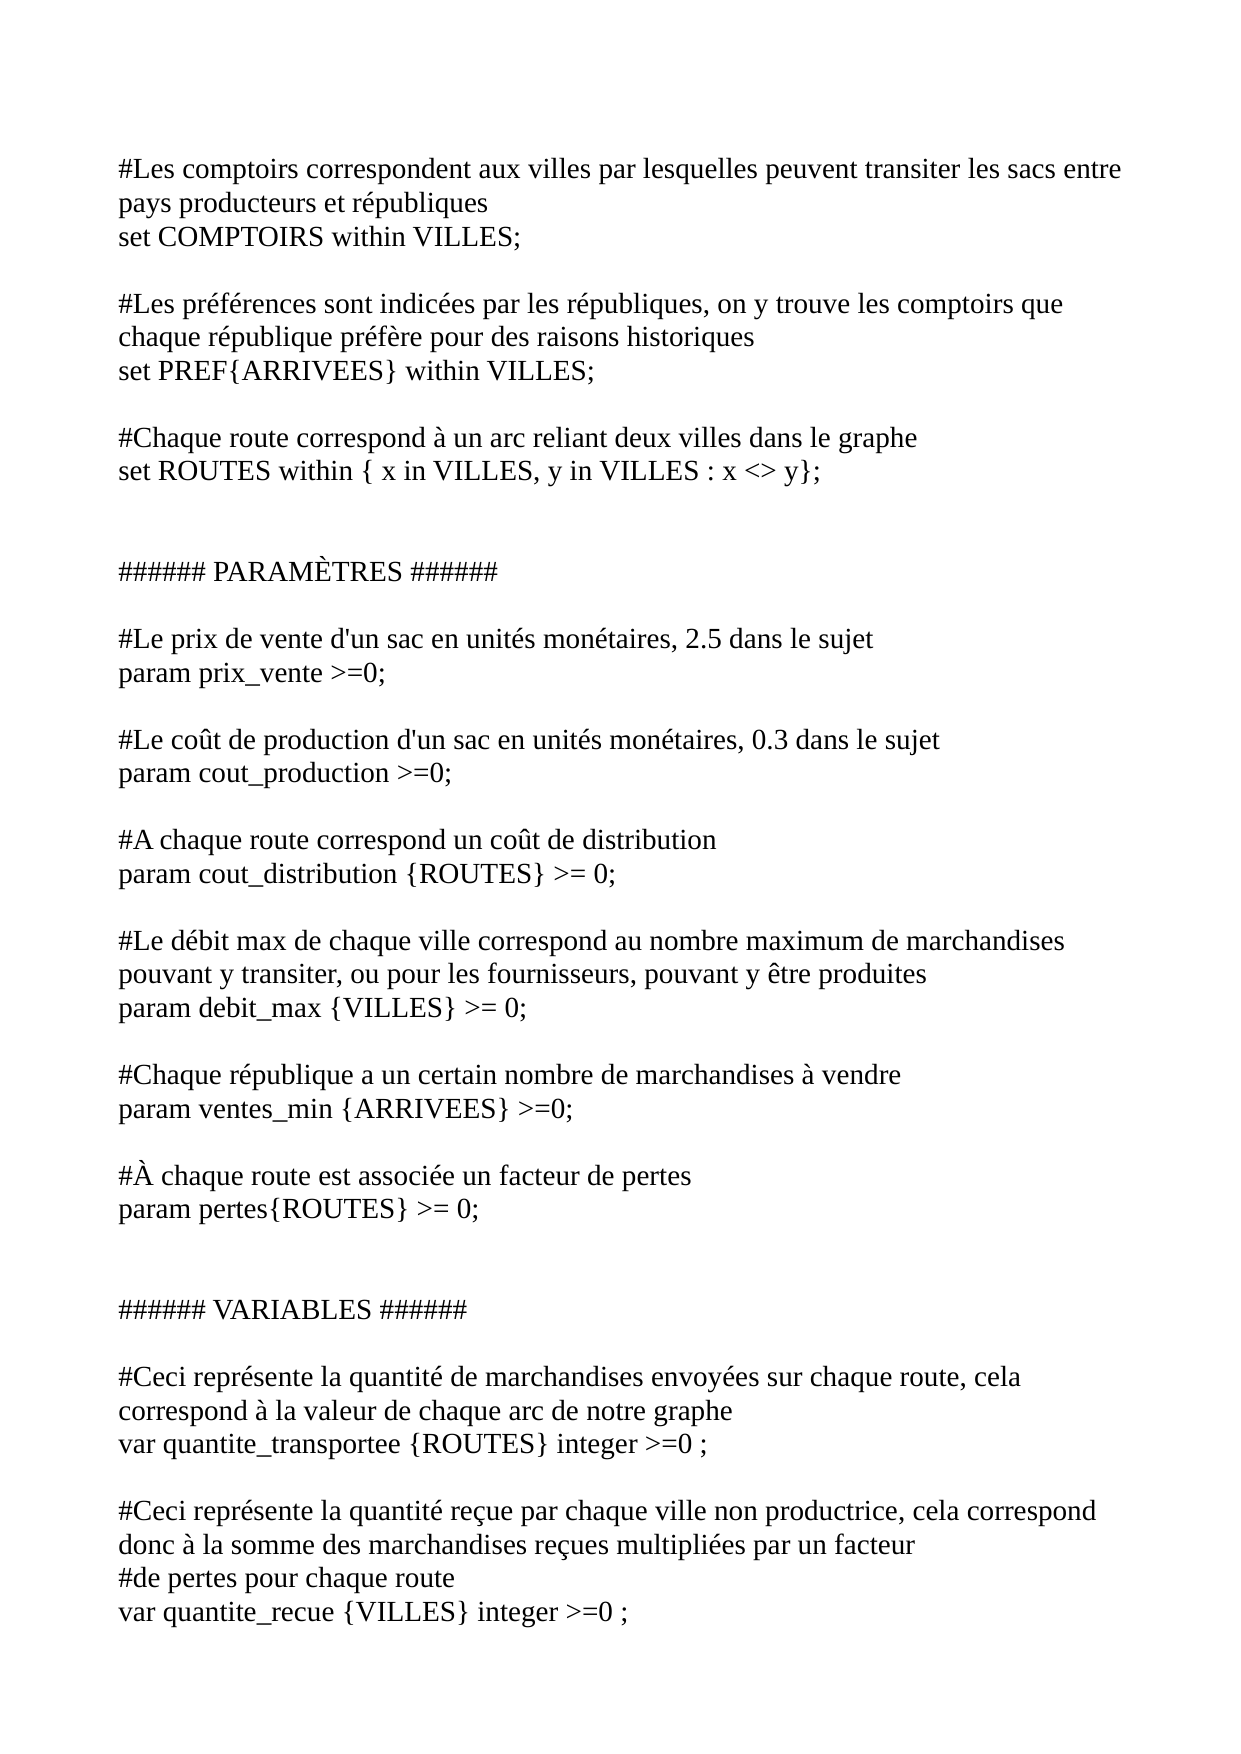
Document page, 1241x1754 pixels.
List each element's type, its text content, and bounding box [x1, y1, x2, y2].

text set PREF{ARRIVEES} within VILLES; [118, 353, 1122, 386]
text param ventes_min {ARRIVEES} >=0; [118, 1091, 1122, 1124]
text #Chaque république a un certain nombre de marchandises à vendre [118, 1057, 1122, 1091]
text #Le coût de production d'un sac en unités monétaires, 0.3 dans le sujet [118, 722, 1122, 755]
text #Ceci représente la quantité de marchandises envoyées sur chaque route, cela correspond à la valeur de chaque arc de notre graphe [118, 1359, 1122, 1426]
text #Chaque route correspond à un arc reliant deux villes dans le graphe [118, 420, 1122, 453]
text #de pertes pour chaque route [118, 1560, 1122, 1594]
text #Le prix de vente d'un sac en unités monétaires, 2.5 dans le sujet [118, 621, 1122, 655]
text param debit_max {VILLES} >= 0; [118, 990, 1122, 1024]
text param cout_distribution {ROUTES} >= 0; [118, 856, 1122, 889]
text #A chaque route correspond un coût de distribution [118, 822, 1122, 856]
text #Les préférences sont indicées par les républiques, on y trouve les comptoirs que chaque république préfère pour des raisons historiques [118, 286, 1122, 353]
text ###### VARIABLES ###### [118, 1292, 1122, 1326]
text param pertes{ROUTES} >= 0; [118, 1191, 1122, 1225]
text #À chaque route est associée un facteur de pertes [118, 1158, 1122, 1191]
text set ROUTES within { x in VILLES, y in VILLES : x <> y}; [118, 453, 1122, 487]
text #Les comptoirs correspondent aux villes par lesquelles peuvent transiter les sacs entre pays producteurs et républiques [118, 152, 1122, 219]
text ###### PARAMÈTRES ###### [118, 554, 1122, 588]
text var quantite_recue {VILLES} integer >=0 ; [118, 1594, 1122, 1627]
text #Le débit max de chaque ville correspond au nombre maximum de marchandises pouvant y transiter, ou pour les fournisseurs, pouvant y être produites [118, 923, 1122, 990]
text set COMPTOIRS within VILLES; [118, 219, 1122, 252]
text param prix_vente >=0; [118, 655, 1122, 688]
text var quantite_transportee {ROUTES} integer >=0 ; [118, 1426, 1122, 1460]
text #Ceci représente la quantité reçue par chaque ville non productrice, cela correspond donc à la somme des marchandises reçues multipliées par un facteur [118, 1493, 1122, 1560]
text param cout_production >=0; [118, 755, 1122, 789]
